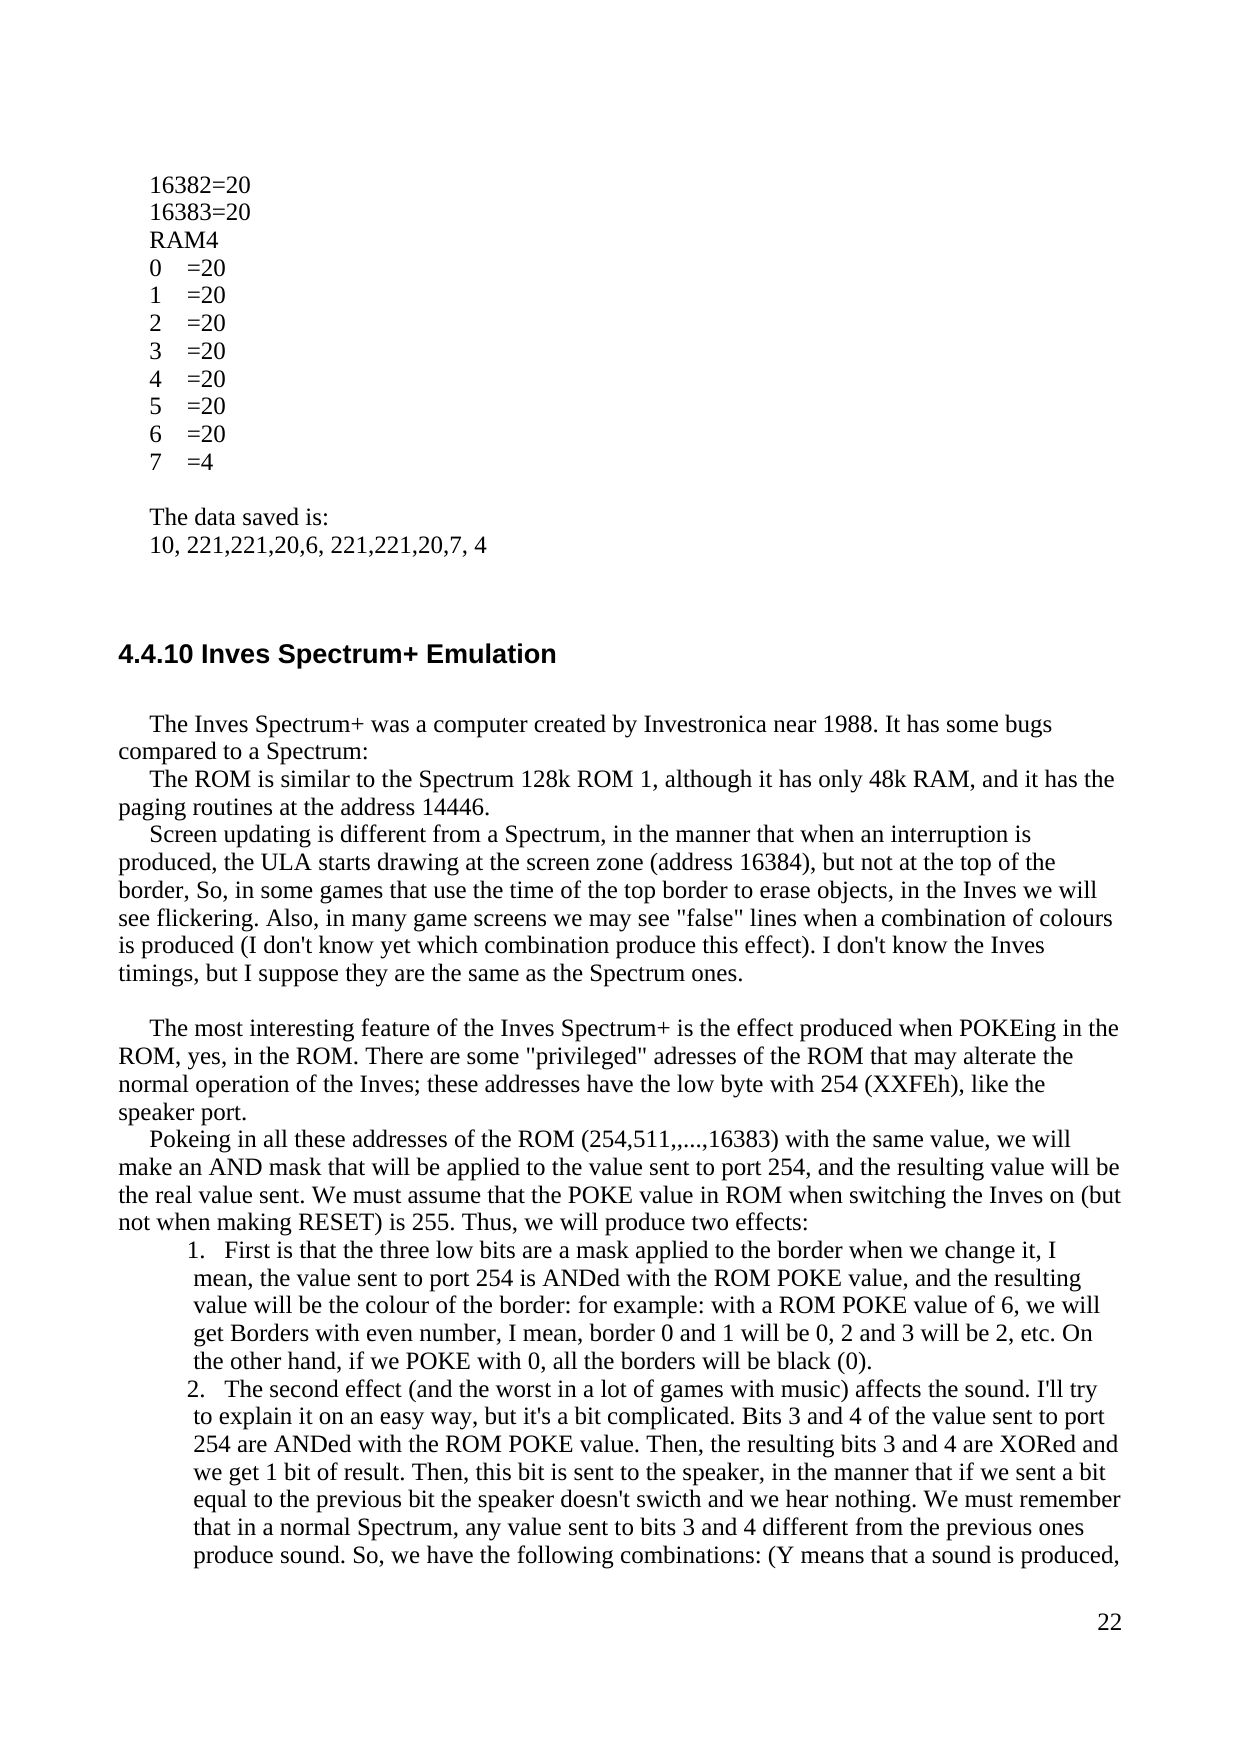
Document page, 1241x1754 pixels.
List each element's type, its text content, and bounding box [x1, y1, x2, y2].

text The most interesting feature of the Inves Spectrum+ is the effect produced when POKEing in the ROM, yes, in the ROM. There are some "privileged" adresses of the ROM that may alterate the normal operation of the Inves; these addresses have the low byte with 254 (XXFEh), like the speaker port. [118, 1014, 1122, 1125]
list The second effect (and the worst in a lot of games with music) affects the sound. I'll try to explain it on an easy way, but it's a bit complicated. Bits 3 and 4 of the value sent to port 254 are ANDed with the ROM POKE value. Then, the resulting bits 3 and 4 are XORed and we get 1 bit of result. Then, this bit is sent to the speaker, in the manner that if we sent a bit equal to the previous bit the speaker doesn't swicth and we hear nothing. We must remember that in a normal Spectrum, any value sent to bits 3 and 4 different from the previous ones produce sound. So, we have the following combinations: (Y means that a sound is produced, [156, 1375, 1122, 1569]
text 4 =20 [118, 365, 1122, 392]
text 2 =20 [118, 309, 1122, 337]
text The data saved is: [118, 503, 1122, 531]
text 5 =20 [118, 392, 1122, 420]
text Pokeing in all these addresses of the ROM (254,511,,...,16383) with the same value, we will make an AND mask that will be applied to the value sent to port 254, and the resulting value will be the real value sent. We must assume that the POKE value in ROM when switching the Inves on (but not when making RESET) is 255. Thus, we will produce two effects: [118, 1125, 1122, 1236]
text RAM4 [118, 226, 1122, 254]
text 0 =20 [118, 254, 1122, 282]
text The ROM is similar to the Spectrum 128k ROM 1, although it has only 48k RAM, and it has the paging routines at the address 14446. [118, 765, 1122, 821]
text 3 =20 [118, 337, 1122, 365]
text 16382=20 [118, 171, 1122, 198]
text 6 =20 [118, 420, 1122, 448]
text 10, 221,221,20,6, 221,221,20,7, 4 [118, 531, 1122, 559]
text 16383=20 [118, 198, 1122, 226]
text Screen updating is different from a Spectrum, in the manner that when an interruption is produced, the ULA starts drawing at the screen zone (address 16384), but not at the top of the border, So, in some games that use the time of the top border to erase objects, in the Inves we will see flickering. Also, in many game screens we may see "false" lines when a combination of colours is produced (I don't know yet which combination produce this effect). I don't know the Inves timings, but I suppose they are the same as the Spectrum ones. [118, 821, 1122, 987]
text 1 =20 [118, 282, 1122, 309]
list First is that the three low bits are a mask applied to the border when we change it, I mean, the value sent to port 254 is ANDed with the ROM POKE value, and the resulting value will be the colour of the border: for example: with a ROM POKE value of 6, we will get Borders with even number, I mean, border 0 and 1 will be 0, 2 and 3 will be 2, etc. On the other hand, if we POKE with 0, all the borders will be black (0). [156, 1236, 1122, 1375]
text 7 =4 [118, 448, 1122, 476]
subtitle 4.4.10 Inves Spectrum+ Emulation [118, 639, 1122, 669]
text The Inves Spectrum+ was a computer created by Investronica near 1988. It has some bugs compared to a Spectrum: [118, 710, 1122, 765]
